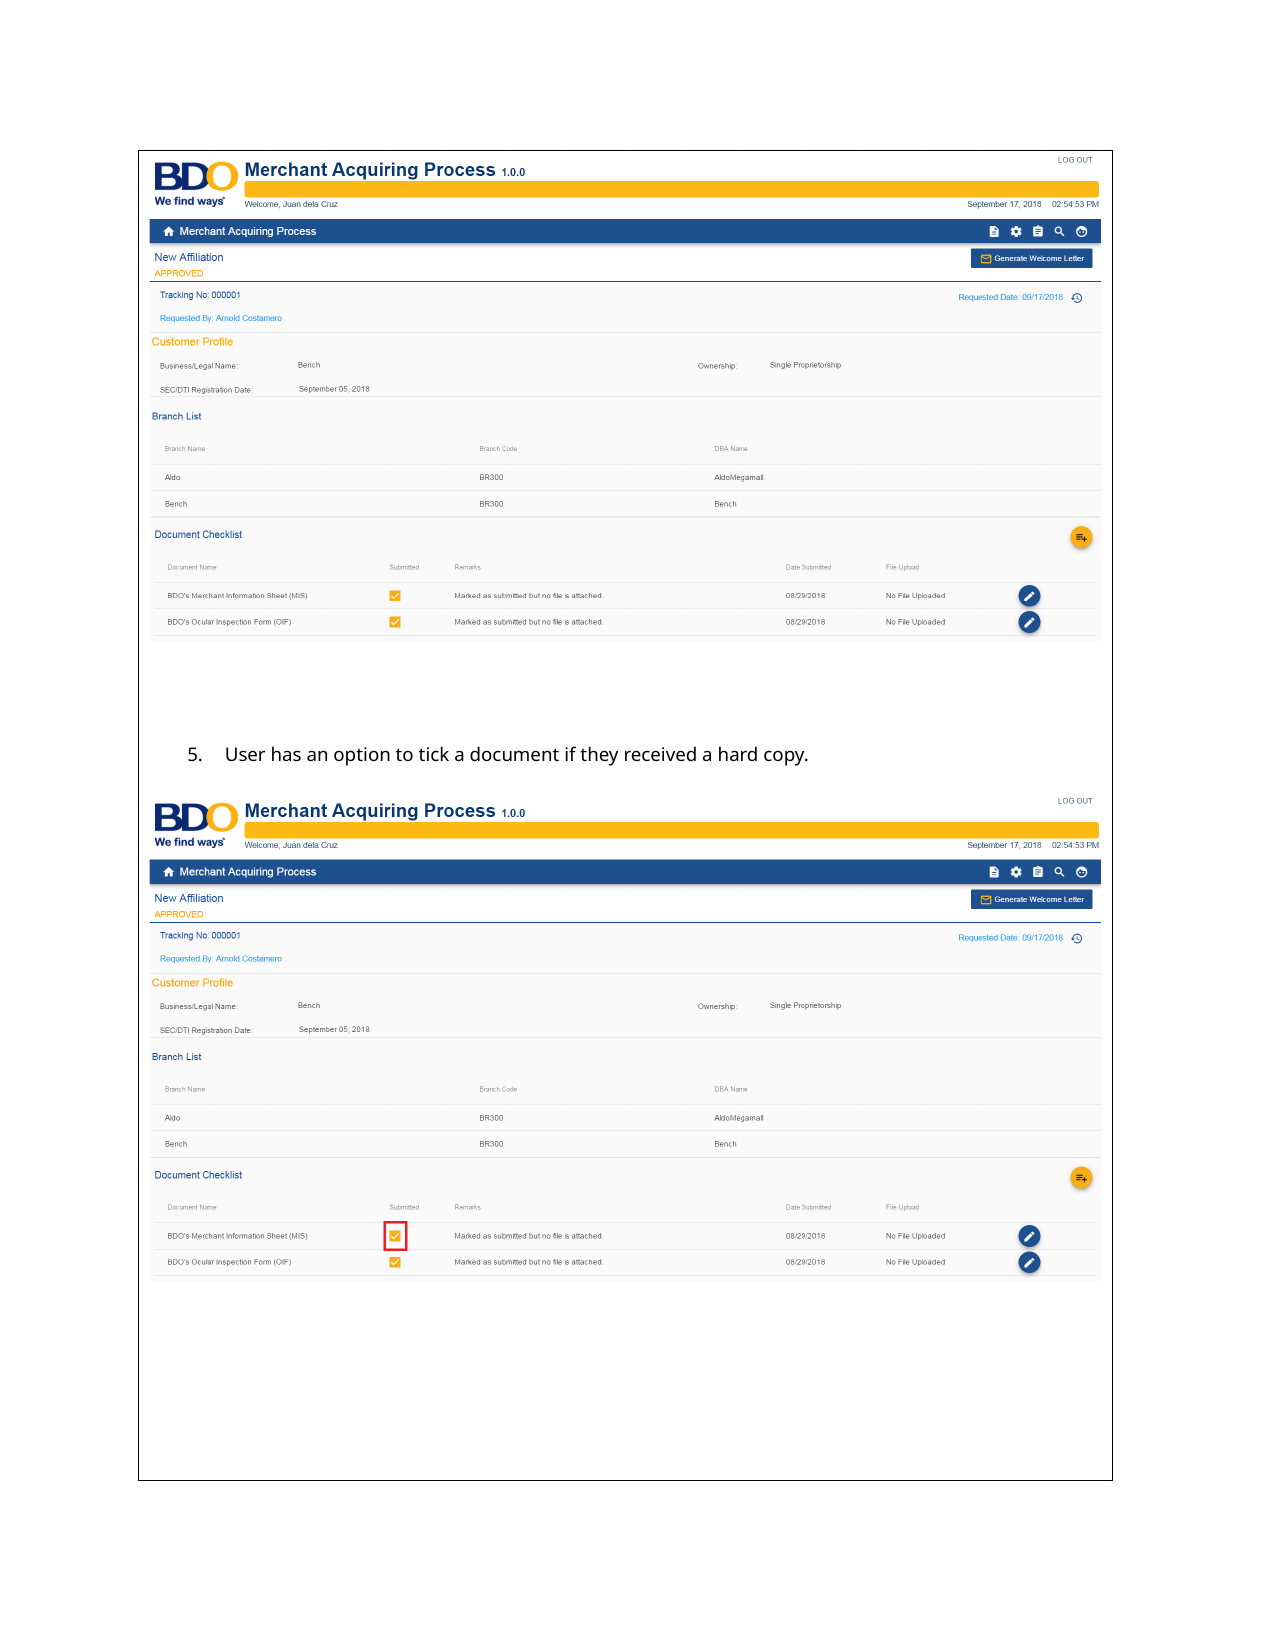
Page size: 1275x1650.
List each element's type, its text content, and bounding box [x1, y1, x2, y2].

picture [149, 791, 1101, 1327]
picture [149, 151, 1101, 687]
table_cell User Story Steps: Log in to the system Username and Password validation follows the BDO user authentication standard. System displays the dashboard for MDM User with requests that are tagged as “For Terminal Installation”. All Request that has required documents that are not yet submitted(e.g. If the submitted checkbox on the “Document List” is not ticked) shall be displayed on the dashboard. User selects and click the request on the dashboard. System displays the details of the request. User has an option to tick a document if they received a hard copy. User has an option to add a Document Checklist per request level. Note: By clicking the button, the document list table will be replaced by a Document Checklist Form Refer to the attachment for the validation of the fields. [User Story 12 – MDM User – Field Criteria – New Affiliation Request.xls] User has an option to Generate Welcome Letter for all the branches included in the request. If Ao has completed the submission of the requirements, user has click the completed button. <Put screen shots here> User logs out from the system by clicking the logout button on the upper-right corner of the screen. [139, 151, 1112, 1480]
